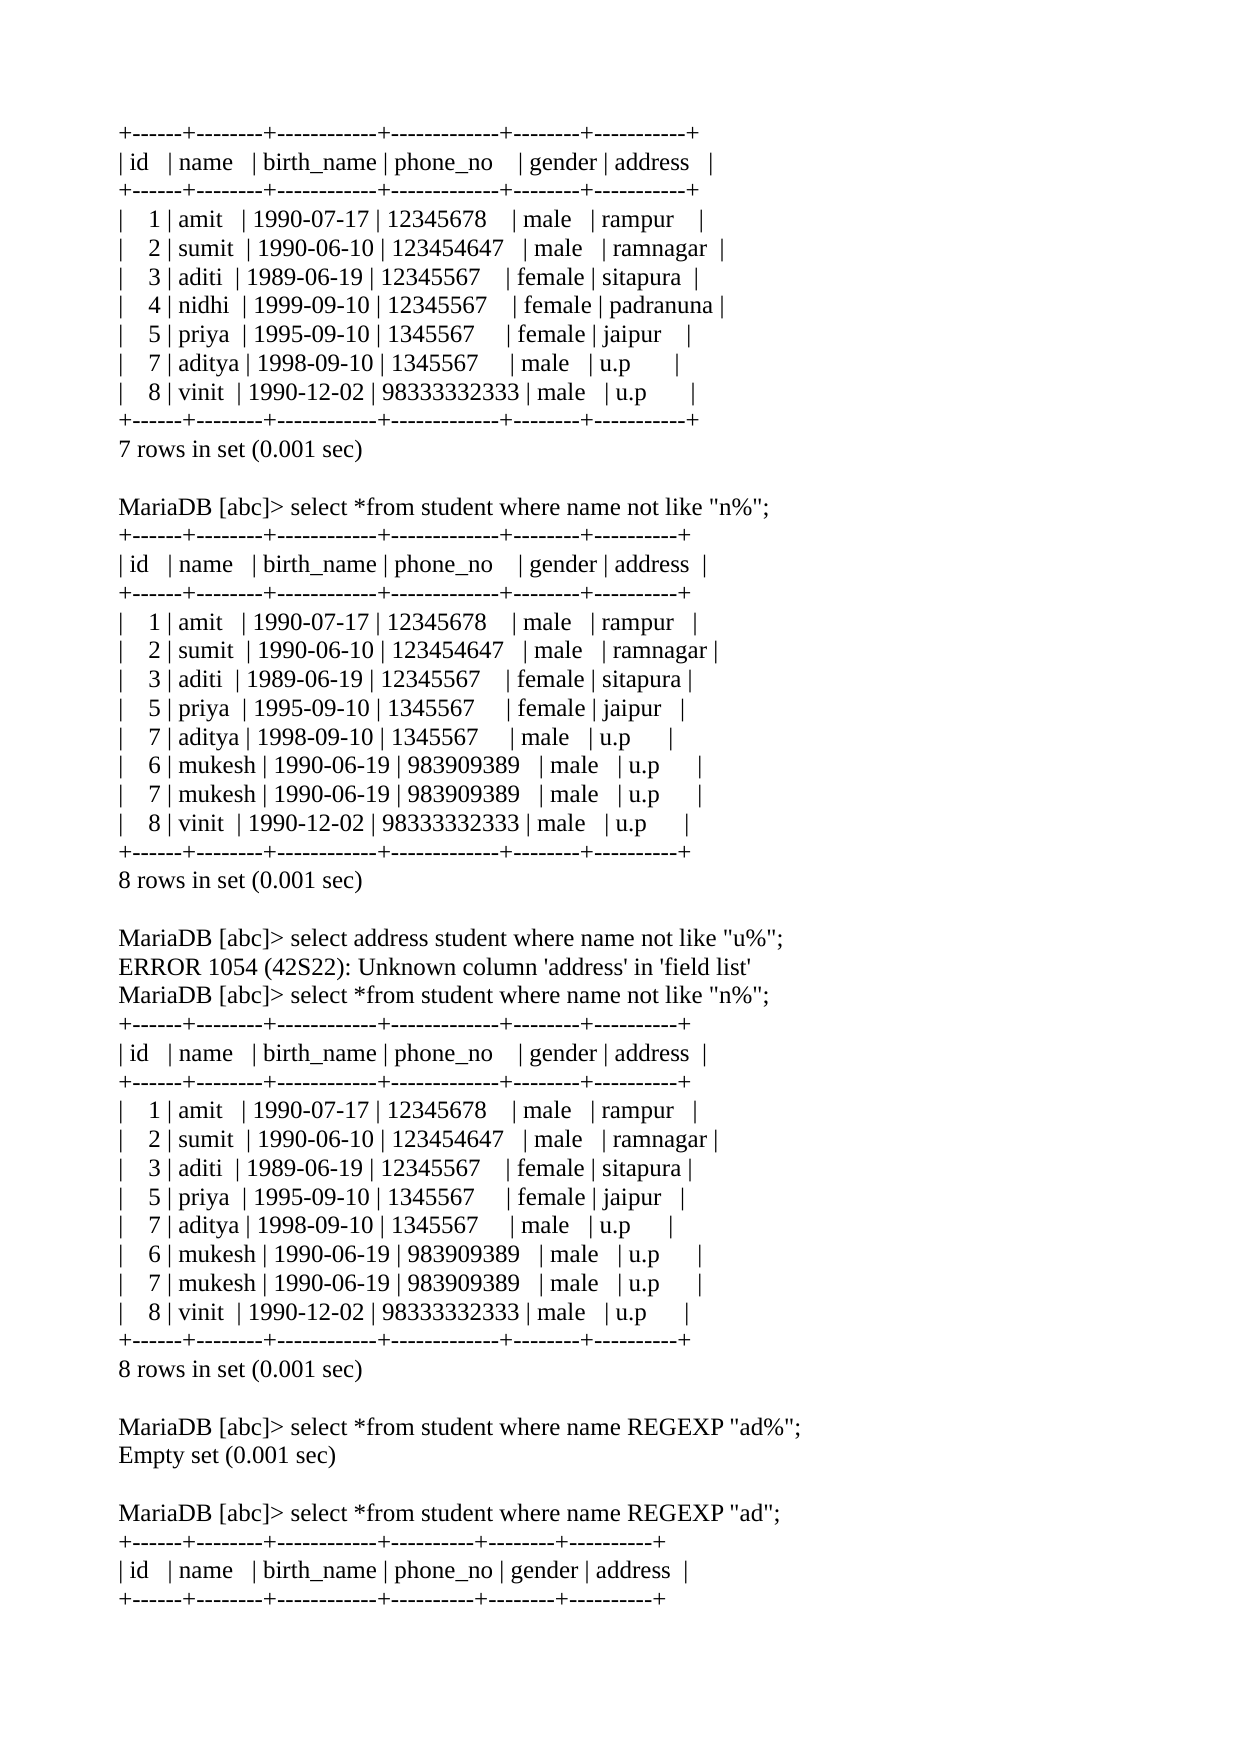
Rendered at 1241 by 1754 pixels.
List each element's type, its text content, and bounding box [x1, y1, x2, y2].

text +------+--------+------------+-------------+--------+----------+ [118, 1009, 1122, 1038]
text | 7 | mukesh | 1990-06-19 | 983909389 | male | u.p | [118, 779, 1122, 808]
text | 6 | mukesh | 1990-06-19 | 983909389 | male | u.p | [118, 1239, 1122, 1268]
text MariaDB [abc]> select *from student where name REGEXP "ad"; [118, 1498, 1122, 1527]
text | 8 | vinit | 1990-12-02 | 98333332333 | male | u.p | [118, 377, 1122, 406]
text +------+--------+------------+-------------+--------+-----------+ [118, 118, 1122, 147]
text +------+--------+------------+-------------+--------+----------+ [118, 837, 1122, 866]
text +------+--------+------------+-------------+--------+----------+ [118, 1326, 1122, 1354]
text +------+--------+------------+----------+--------+----------+ [118, 1584, 1122, 1613]
text | id | name | birth_name | phone_no | gender | address | [118, 1556, 1122, 1584]
text +------+--------+------------+-------------+--------+----------+ [118, 578, 1122, 607]
text +------+--------+------------+-------------+--------+----------+ [118, 1067, 1122, 1096]
text | id | name | birth_name | phone_no | gender | address | [118, 1038, 1122, 1067]
text MariaDB [abc]> select *from student where name REGEXP "ad%"; [118, 1412, 1122, 1441]
text | 1 | amit | 1990-07-17 | 12345678 | male | rampur | [118, 607, 1122, 636]
text | 2 | sumit | 1990-06-10 | 123454647 | male | ramnagar | [118, 233, 1122, 262]
text +------+--------+------------+-------------+--------+----------+ [118, 521, 1122, 549]
text 8 rows in set (0.001 sec) [118, 866, 1122, 894]
text | 6 | mukesh | 1990-06-19 | 983909389 | male | u.p | [118, 751, 1122, 779]
text | 5 | priya | 1995-09-10 | 1345567 | female | jaipur | [118, 693, 1122, 722]
text MariaDB [abc]> select *from student where name not like "n%"; [118, 981, 1122, 1009]
text +------+--------+------------+-------------+--------+-----------+ [118, 406, 1122, 434]
text 7 rows in set (0.001 sec) [118, 434, 1122, 463]
text | 3 | aditi | 1989-06-19 | 12345567 | female | sitapura | [118, 1153, 1122, 1182]
text | 7 | aditya | 1998-09-10 | 1345567 | male | u.p | [118, 1211, 1122, 1239]
text | 2 | sumit | 1990-06-10 | 123454647 | male | ramnagar | [118, 1124, 1122, 1153]
text | id | name | birth_name | phone_no | gender | address | [118, 549, 1122, 578]
text Empty set (0.001 sec) [118, 1441, 1122, 1469]
text | 5 | priya | 1995-09-10 | 1345567 | female | jaipur | [118, 1182, 1122, 1211]
text | 3 | aditi | 1989-06-19 | 12345567 | female | sitapura | [118, 262, 1122, 291]
text | 7 | aditya | 1998-09-10 | 1345567 | male | u.p | [118, 348, 1122, 377]
text | 1 | amit | 1990-07-17 | 12345678 | male | rampur | [118, 204, 1122, 233]
text | 1 | amit | 1990-07-17 | 12345678 | male | rampur | [118, 1096, 1122, 1124]
text | 5 | priya | 1995-09-10 | 1345567 | female | jaipur | [118, 319, 1122, 348]
text MariaDB [abc]> select address student where name not like "u%"; [118, 923, 1122, 952]
text | 8 | vinit | 1990-12-02 | 98333332333 | male | u.p | [118, 1297, 1122, 1326]
text 8 rows in set (0.001 sec) [118, 1354, 1122, 1383]
text ERROR 1054 (42S22): Unknown column 'address' in 'field list' [118, 952, 1122, 981]
text | 7 | aditya | 1998-09-10 | 1345567 | male | u.p | [118, 722, 1122, 751]
text MariaDB [abc]> select *from student where name not like "n%"; [118, 492, 1122, 521]
text | 3 | aditi | 1989-06-19 | 12345567 | female | sitapura | [118, 664, 1122, 693]
text | 4 | nidhi | 1999-09-10 | 12345567 | female | padranuna | [118, 291, 1122, 319]
text | 7 | mukesh | 1990-06-19 | 983909389 | male | u.p | [118, 1268, 1122, 1297]
text +------+--------+------------+-------------+--------+-----------+ [118, 176, 1122, 204]
text | 2 | sumit | 1990-06-10 | 123454647 | male | ramnagar | [118, 636, 1122, 664]
text +------+--------+------------+----------+--------+----------+ [118, 1527, 1122, 1556]
text | id | name | birth_name | phone_no | gender | address | [118, 147, 1122, 176]
text | 8 | vinit | 1990-12-02 | 98333332333 | male | u.p | [118, 808, 1122, 837]
